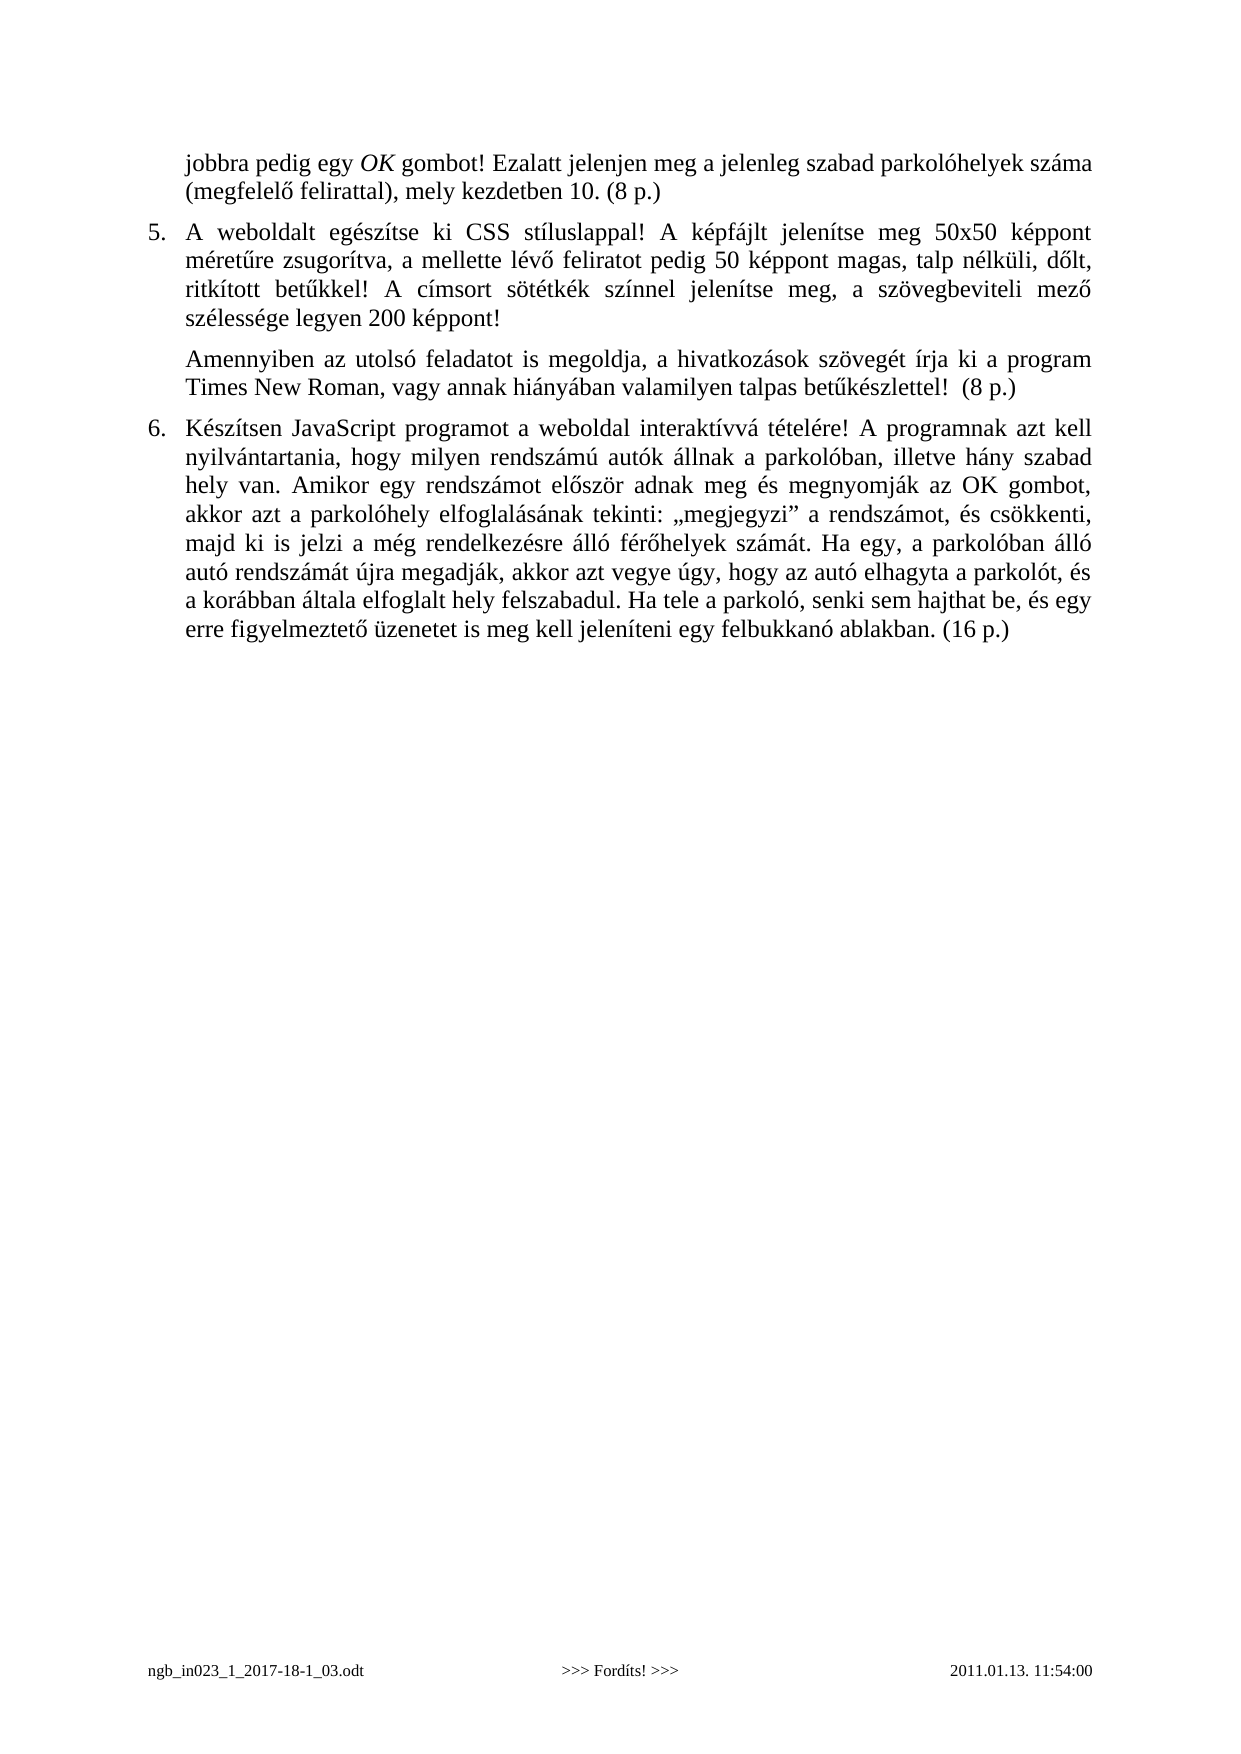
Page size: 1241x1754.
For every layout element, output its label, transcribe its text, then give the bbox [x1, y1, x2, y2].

list Amennyiben az utolsó feladatot is megoldja, a hivatkozások szövegét írja ki a program Times New Roman, vagy annak hiányában valamilyen talpas betűkészlettel! (8 p.) [148, 344, 1093, 401]
list A weboldalt egészítse ki CSS stíluslappal! A képfájlt jelenítse meg 50x50 képpont méretűre zsugorítva, a mellette lévő feliratot pedig 50 képpont magas, talp nélküli, dőlt, ritkított betűkkel! A címsort sötétkék színnel jelenítse meg, a szövegbeviteli mező szélessége legyen 200 képpont! [148, 217, 1093, 332]
list jobbra pedig egy OK gombot! Ezalatt jelenjen meg a jelenleg szabad parkolóhelyek száma (megfelelő felirattal), mely kezdetben 10. (8 p.) [148, 148, 1093, 205]
list Készítsen JavaScript programot a weboldal interaktívvá tételére! A programnak azt kell nyilvántartania, hogy milyen rendszámú autók állnak a parkolóban, illetve hány szabad hely van. Amikor egy rendszámot először adnak meg és megnyomják az OK gombot, akkor azt a parkolóhely elfoglalásának tekinti: „megjegyzi” a rendszámot, és csökkenti, majd ki is jelzi a még rendelkezésre álló férőhelyek számát. Ha egy, a parkolóban álló autó rendszámát újra megadják, akkor azt vegye úgy, hogy az autó elhagyta a parkolót, és a korábban általa elfoglalt hely felszabadul. Ha tele a parkoló, senki sem hajthat be, és egy erre figyelmeztető üzenetet is meg kell jeleníteni egy felbukkanó ablakban. (16 p.) [148, 413, 1093, 643]
